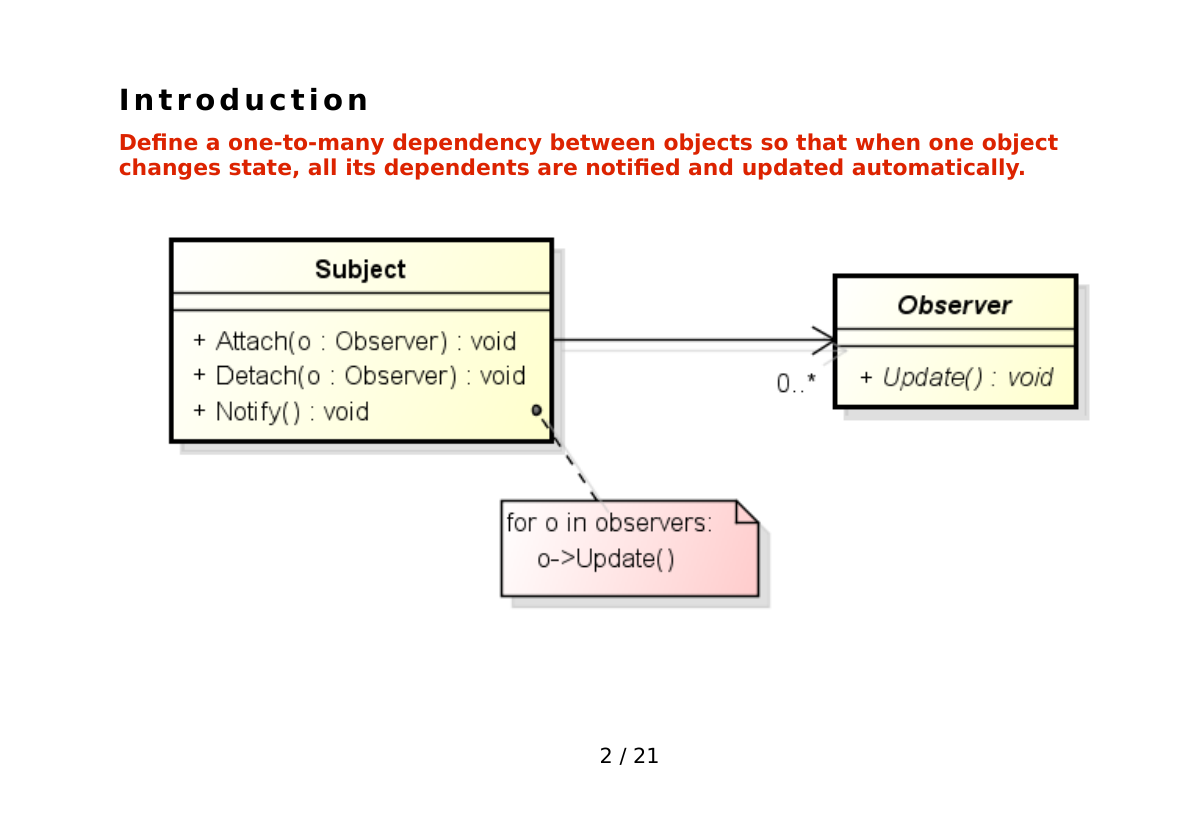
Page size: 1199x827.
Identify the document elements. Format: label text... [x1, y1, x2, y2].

title Introduction [118, 83, 1140, 117]
text Define a one-to-many dependency between objects so that when one object changes state, all its dependents are notified and updated automatically. [118, 130, 1140, 181]
picture [163, 230, 1095, 616]
